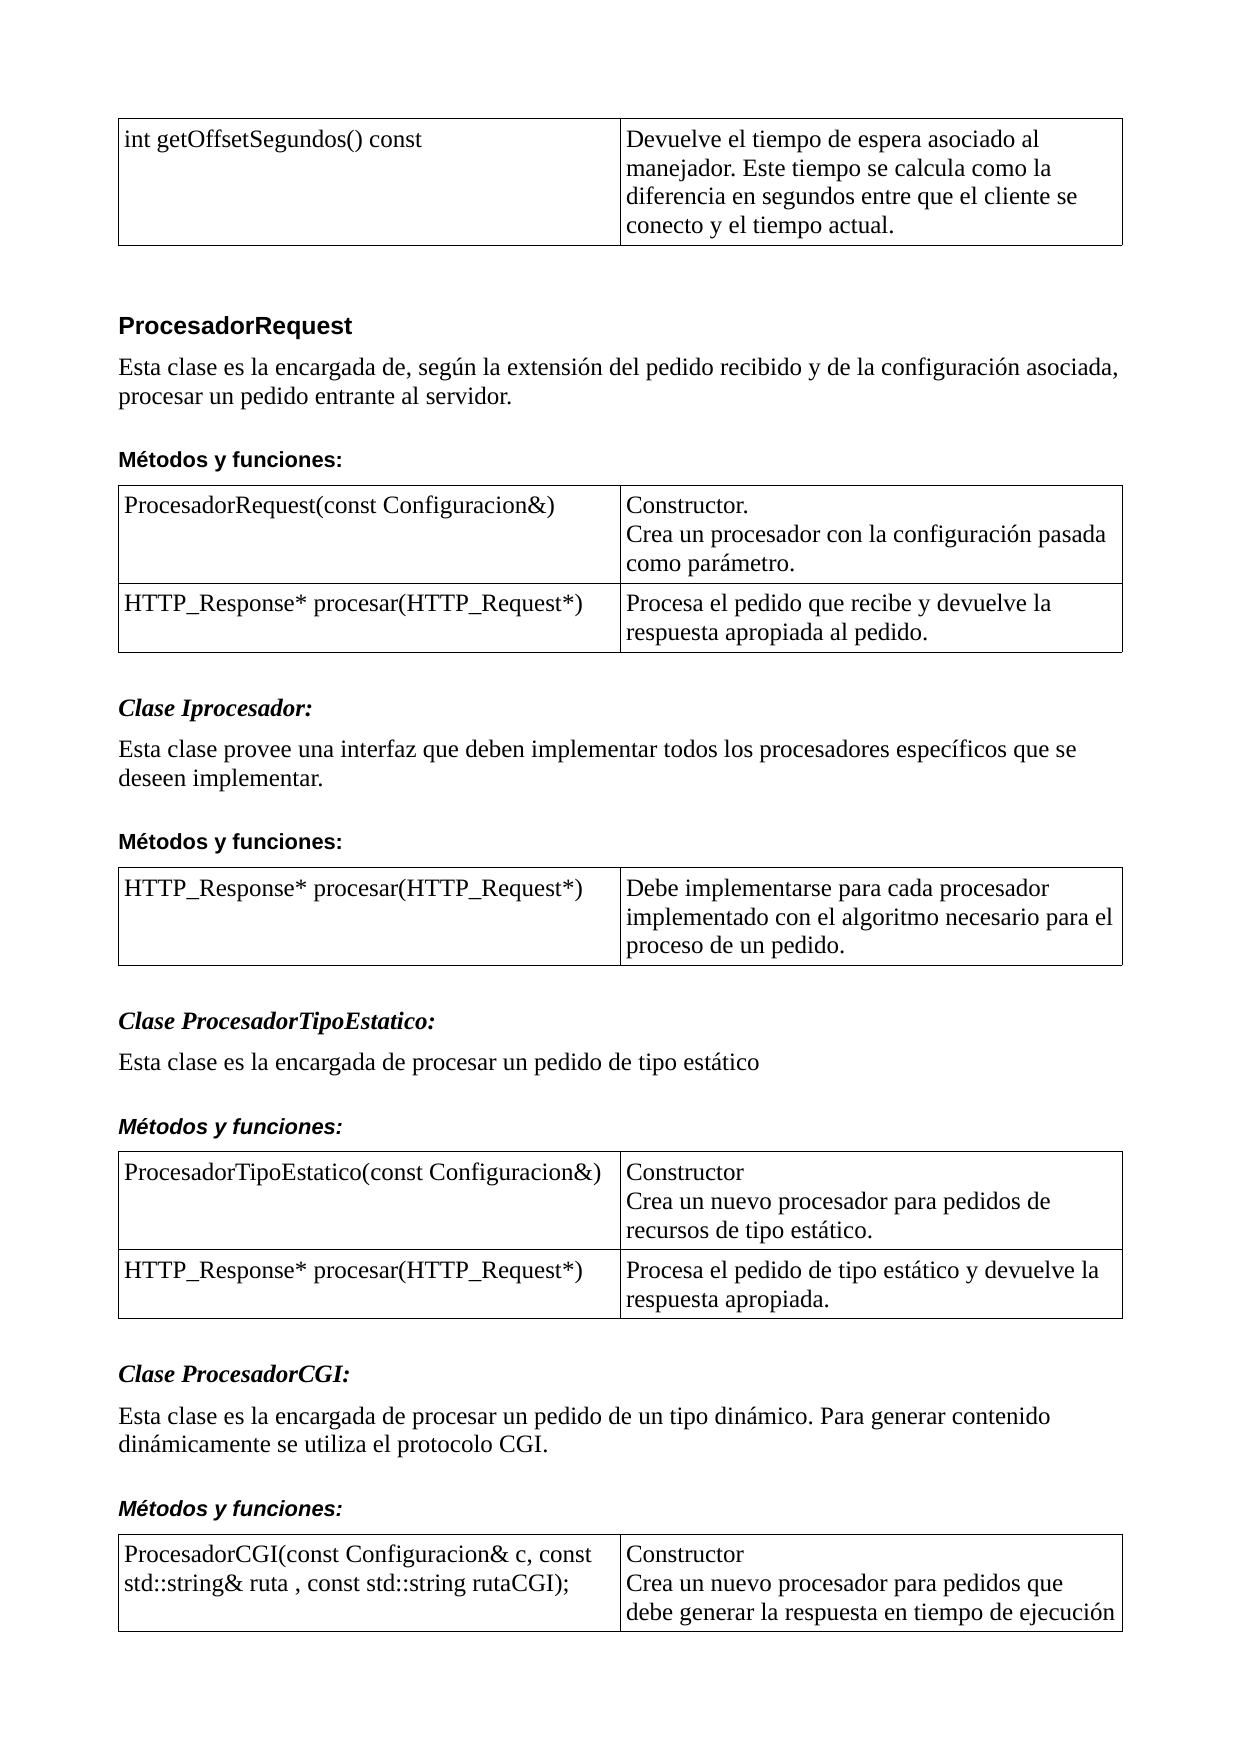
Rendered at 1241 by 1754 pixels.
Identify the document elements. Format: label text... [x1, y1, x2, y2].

table_cell HTTP_Response* procesar(HTTP_Request*) [119, 1250, 620, 1318]
table_cell int getOffsetSegundos() const [119, 119, 620, 245]
subtitle Métodos y funciones: [118, 447, 1122, 472]
text Esta clase es la encargada de procesar un pedido de tipo estático [118, 1047, 1122, 1076]
subtitle Métodos y funciones: [118, 829, 1122, 854]
table_header Constructor. Crea un procesador con la configuración pasada como parámetro. [621, 486, 1122, 583]
table_cell Procesa el pedido de tipo estático y devuelve la respuesta apropiada. [621, 1250, 1122, 1318]
table_cell Devuelve el tiempo de espera asociado al manejador. Este tiempo se calcula como la diferencia en segundos entre que el cliente se conecto y el tiempo actual. [621, 119, 1122, 245]
table_header Constructor Crea un nuevo procesador para pedidos de recursos de tipo estático. [621, 1152, 1122, 1249]
table_header ProcesadorTipoEstatico(const Configuracion&) [119, 1152, 620, 1249]
subtitle ProcesadorRequest [118, 311, 1122, 339]
text Clase ProcesadorTipoEstatico: [118, 1006, 1122, 1035]
text Esta clase es la encargada de, según la extensión del pedido recibido y de la configuración asociada, procesar un pedido entrante al servidor. [118, 352, 1122, 409]
table_header HTTP_Response* procesar(HTTP_Request*) [119, 868, 620, 965]
table_cell Procesa el pedido que recibe y devuelve la respuesta apropiada al pedido. [621, 584, 1122, 652]
table_header ProcesadorRequest(const Configuracion&) [119, 486, 620, 583]
table_header Debe implementarse para cada procesador implementado con el algoritmo necesario para el proceso de un pedido. [621, 868, 1122, 965]
table_header ProcesadorCGI(const Configuracion& c, const std::string& ruta , const std::string rutaCGI); [119, 1535, 620, 1631]
text Clase Iprocesador: [118, 693, 1122, 722]
text Esta clase es la encargada de procesar un pedido de un tipo dinámico. Para generar contenido dinámicamente se utiliza el protocolo CGI. [118, 1401, 1122, 1458]
text Clase ProcesadorCGI: [118, 1359, 1122, 1388]
subtitle Métodos y funciones: [118, 1496, 1122, 1521]
subtitle Métodos y funciones: [118, 1114, 1122, 1139]
table_header Constructor Crea un nuevo procesador para pedidos que debe generar la respuesta en tiempo de ejecución [621, 1535, 1122, 1631]
table_cell HTTP_Response* procesar(HTTP_Request*) [119, 584, 620, 652]
text Esta clase provee una interfaz que deben implementar todos los procesadores específicos que se deseen implementar. [118, 734, 1122, 792]
